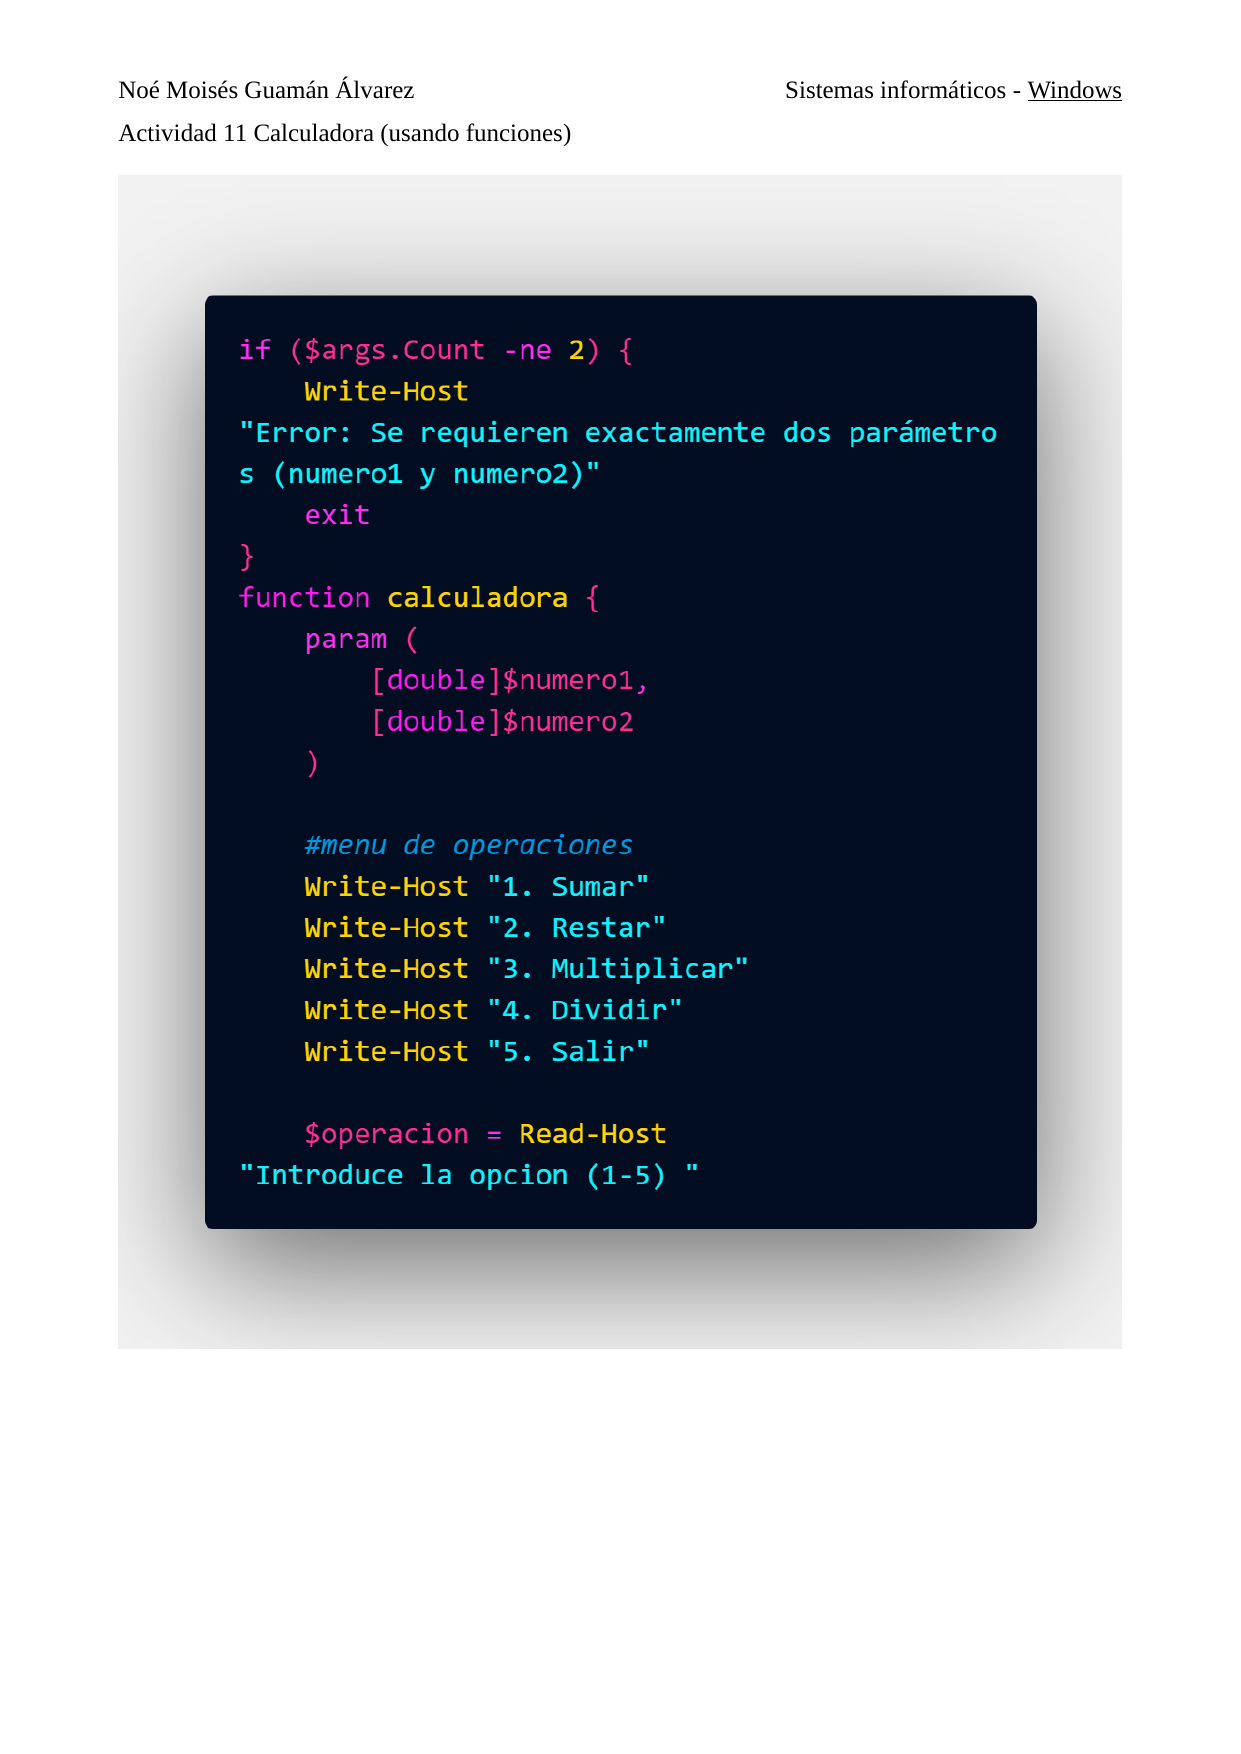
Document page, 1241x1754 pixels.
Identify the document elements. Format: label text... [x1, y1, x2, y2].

text Actividad 11 Calculadora (usando funciones) [118, 118, 1122, 147]
